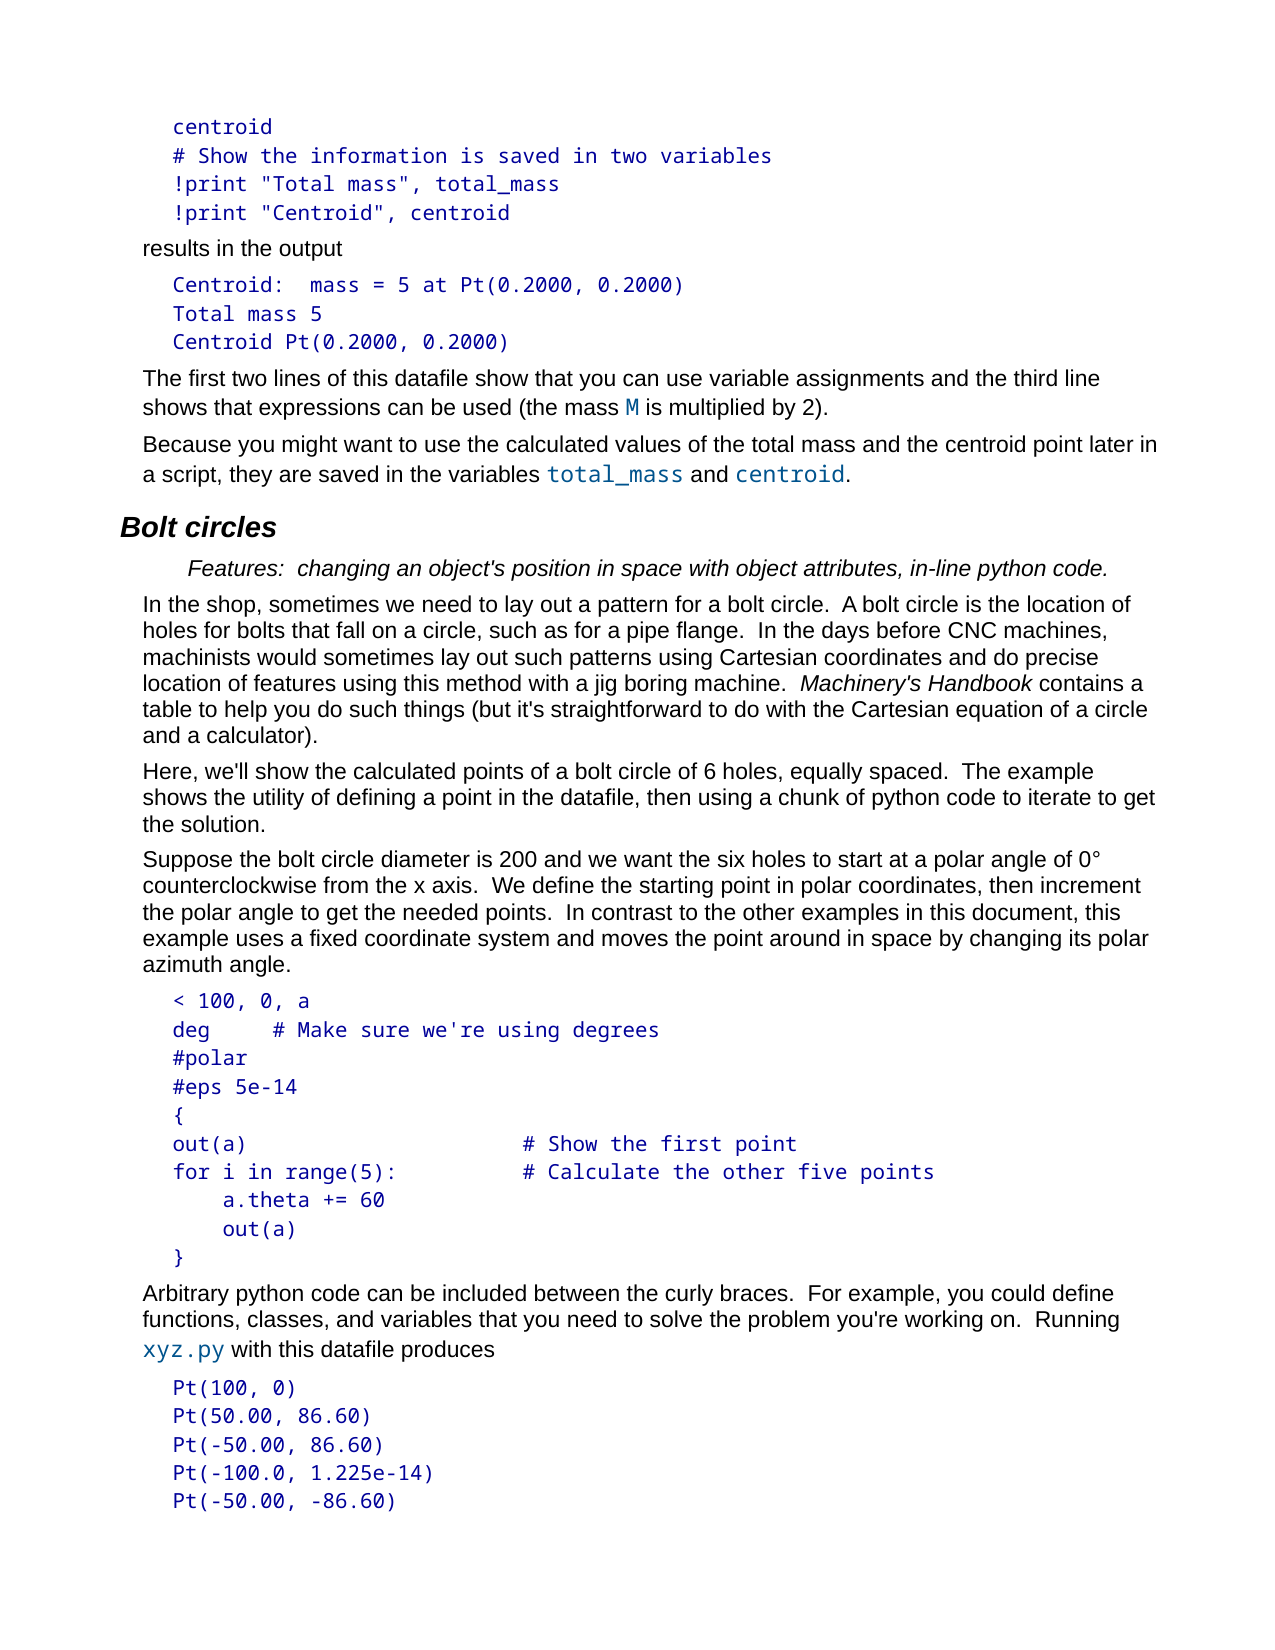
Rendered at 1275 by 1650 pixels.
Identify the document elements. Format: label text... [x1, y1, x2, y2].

text # Show the information is saved in two variables [172, 141, 1162, 169]
text < 100, 0, a [172, 987, 1162, 1015]
text out(a) [172, 1214, 1162, 1242]
text Pt(-50.00, 86.60) [172, 1430, 1162, 1458]
text !print "Total mass", total_mass [172, 169, 1162, 198]
text Here, we'll show the calculated points of a bolt circle of 6 holes, equally spaced. The example shows the utility of defining a point in the datafile, then using a chunk of python code to iterate to get the solution. [142, 758, 1162, 837]
text Features: changing an object's position in space with object attributes, in-line python code. [187, 555, 1117, 582]
text Because you might want to use the calculated values of the total mass and the centroid point later in a script, they are saved in the variables total_mass and centroid. [142, 431, 1162, 489]
text Centroid Pt(0.2000, 0.2000) [172, 327, 1162, 356]
text Total mass 5 [172, 299, 1162, 327]
text The first two lines of this datafile show that you can use variable assignments and the third line shows that expressions can be used (the mass M is multiplied by 2). [142, 365, 1162, 422]
text Pt(-50.00, -86.60) [172, 1487, 1162, 1515]
text In the shop, sometimes we need to lay out a pattern for a bolt circle. A bolt circle is the location of holes for bolts that fall on a circle, such as for a pipe flange. In the days before CNC machines, machinists would sometimes lay out such patterns using Cartesian coordinates and do precise location of features using this method with a jig boring machine. Machinery's Handbook contains a table to help you do such things (but it's straightforward to do with the Cartesian equation of a circle and a calculator). [142, 591, 1162, 749]
text Pt(50.00, 86.60) [172, 1401, 1162, 1430]
text Centroid: mass = 5 at Pt(0.2000, 0.2000) [172, 271, 1162, 299]
text results in the output [142, 235, 1162, 262]
text centroid [172, 112, 1162, 141]
text !print "Centroid", centroid [172, 198, 1162, 226]
text Pt(-100.0, 1.225e-14) [172, 1458, 1162, 1487]
text } [172, 1242, 1162, 1271]
text #eps 5e-14 [172, 1072, 1162, 1100]
text Suppose the bolt circle diameter is 200 and we want the six holes to start at a polar angle of 0° counterclockwise from the x axis. We define the starting point in polar coordinates, then increment the polar angle to get the needed points. In contrast to the other examples in this document, this example uses a fixed coordinate system and moves the point around in space by changing its polar azimuth angle. [142, 846, 1162, 978]
text { [172, 1100, 1162, 1129]
text a.theta += 60 [172, 1186, 1162, 1214]
text #polar [172, 1043, 1162, 1072]
text deg # Make sure we're using degrees [172, 1015, 1162, 1043]
subtitle Bolt circles [120, 510, 1162, 543]
text Arbitrary python code can be included between the curly braces. For example, you could define functions, classes, and variables that you need to solve the problem you're working on. Running xyz.py with this datafile produces [142, 1280, 1162, 1364]
text Pt(100, 0) [172, 1373, 1162, 1401]
text out(a) # Show the first point [172, 1129, 1162, 1157]
text for i in range(5): # Calculate the other five points [172, 1157, 1162, 1186]
